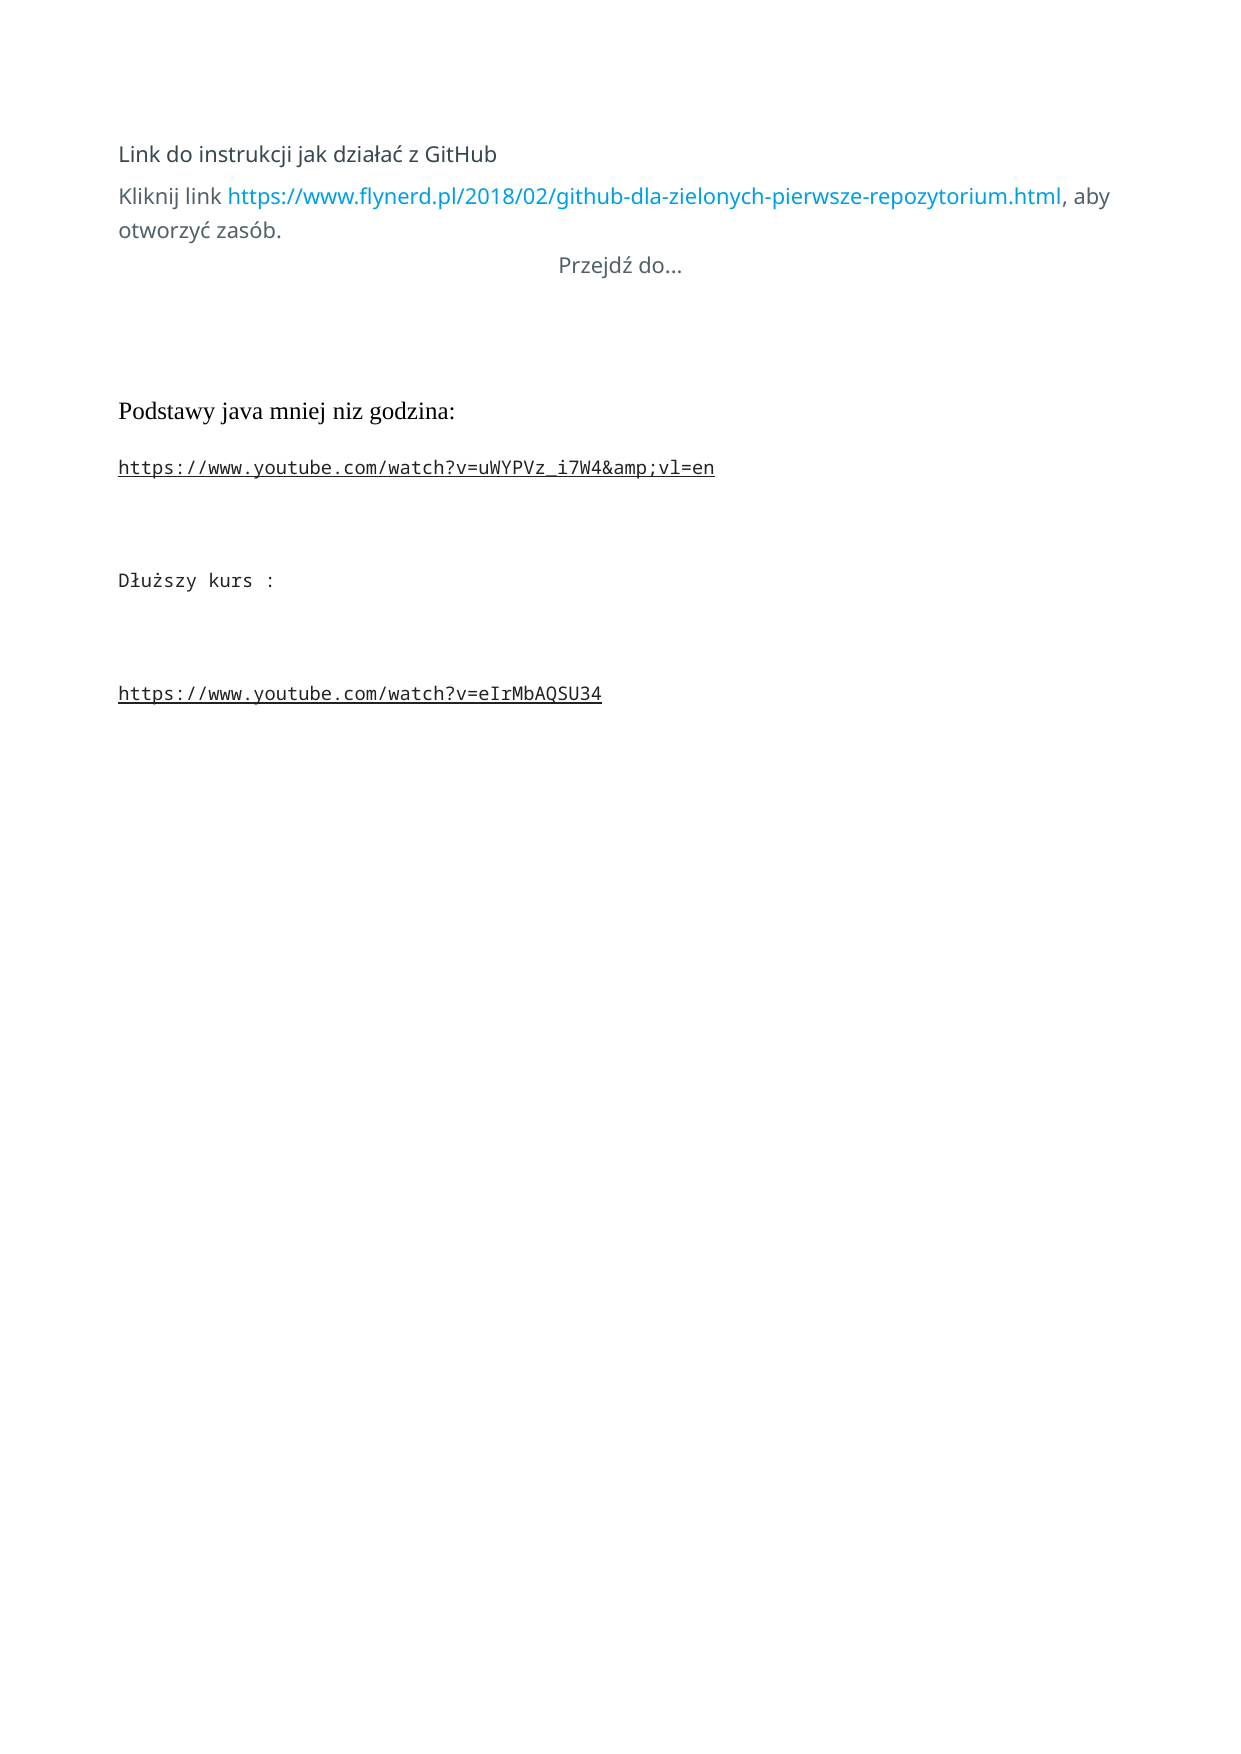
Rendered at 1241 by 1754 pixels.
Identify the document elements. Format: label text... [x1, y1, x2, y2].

text https://www.youtube.com/watch?v=eIrMbAQSU34 [118, 681, 1122, 706]
text https://www.youtube.com/watch?v=uWYPVz_i7W4&amp;vl=en [118, 454, 1122, 479]
subtitle Link do instrukcji jak działać z GitHub [118, 139, 1122, 169]
text Kliknij link https://www.flynerd.pl/2018/02/github-dla-zielonych-pierwsze-repozytorium.html, aby otworzyć zasób. [118, 181, 1122, 245]
text Dłuższy kurs : [118, 567, 1122, 593]
text Podstawy java mniej niz godzina: [118, 396, 1122, 424]
text Przejdź do... [118, 249, 1122, 279]
